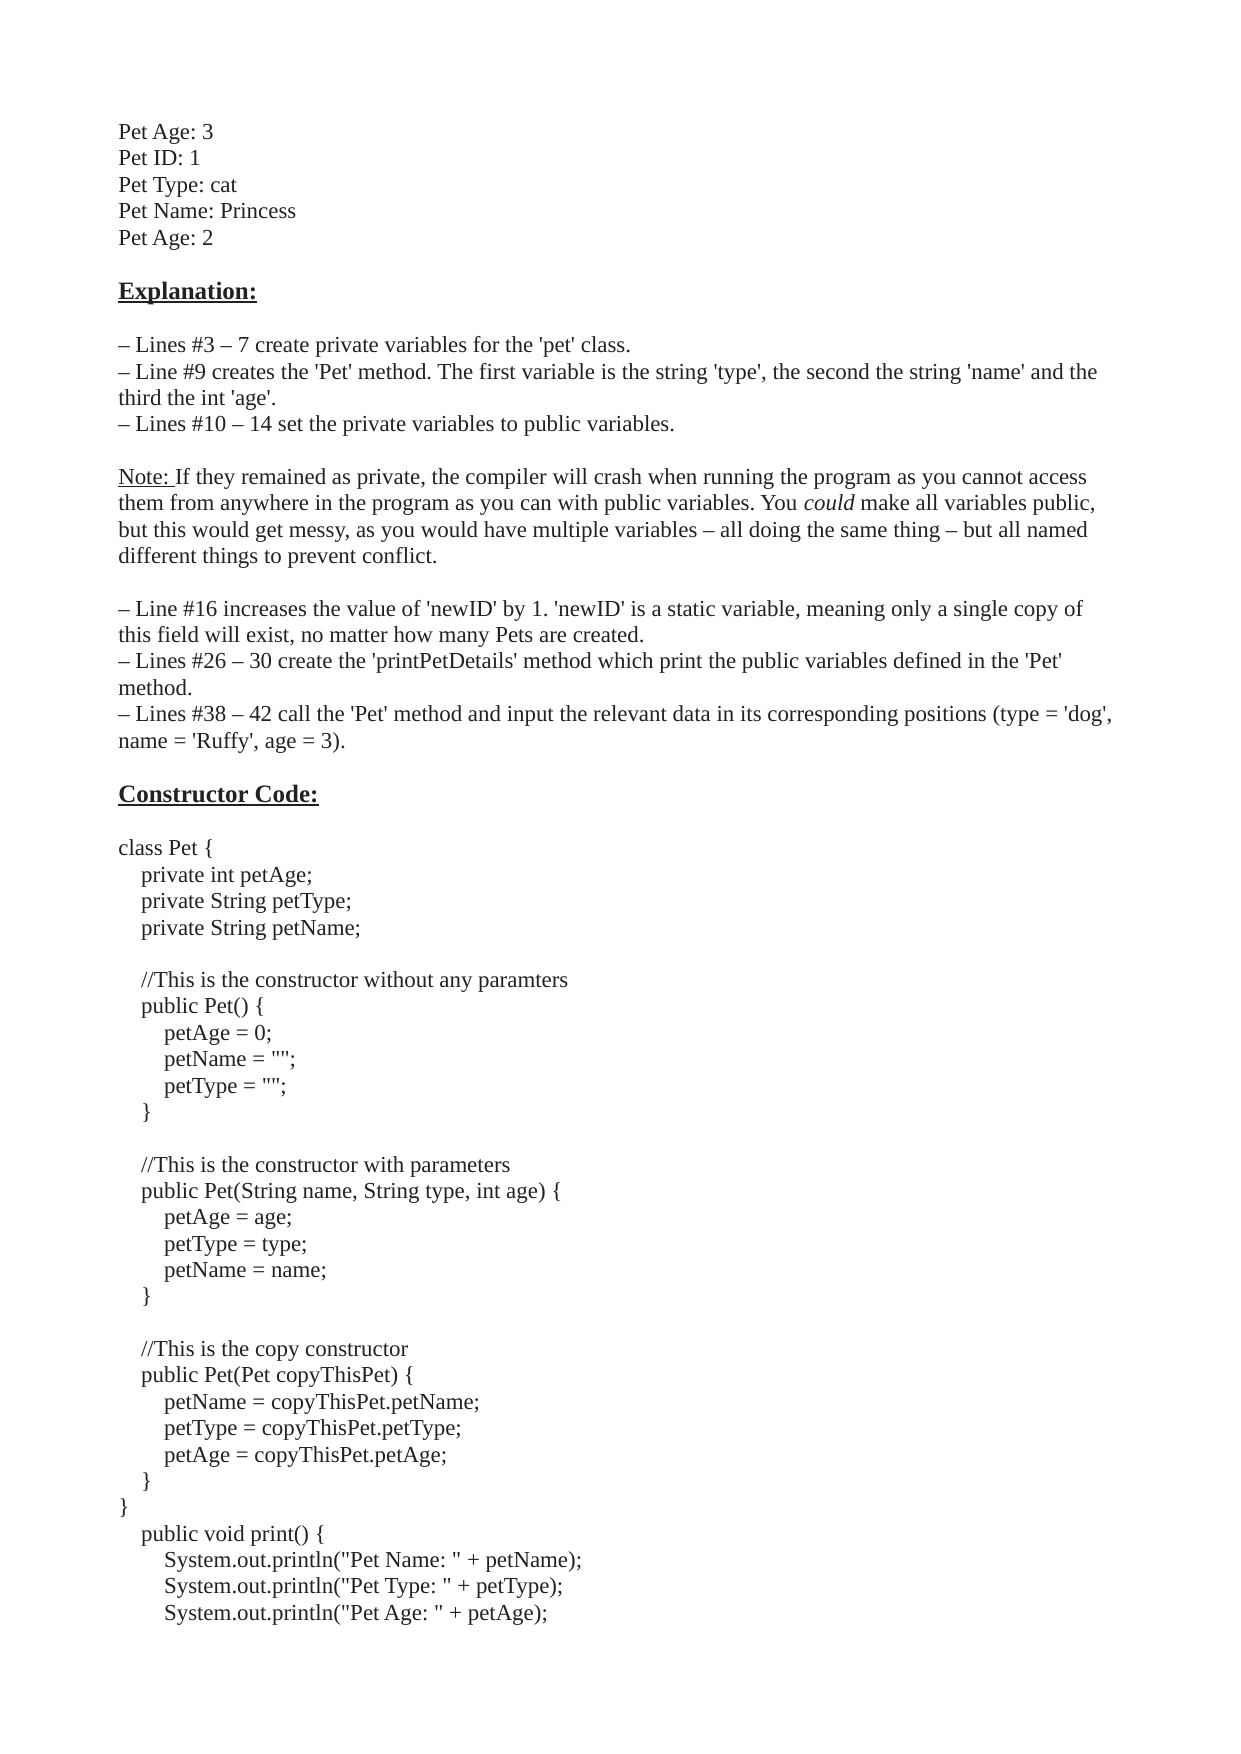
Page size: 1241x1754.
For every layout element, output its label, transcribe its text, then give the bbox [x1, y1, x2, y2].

text – Lines #38 – 42 call the 'Pet' method and input the relevant data in its corresponding positions (type = 'dog', name = 'Ruffy', age = 3). [118, 700, 1122, 753]
text public Pet(Pet copyThisPet) { [118, 1362, 1122, 1388]
text – Line #9 creates the 'Pet' method. The first variable is the string 'type', the second the string 'name' and the third the int 'age'. [118, 358, 1122, 410]
text – Lines #26 – 30 create the 'printPetDetails' method which print the public variables defined in the 'Pet' method. [118, 648, 1122, 700]
text System.out.println("Pet Name: " + petName); [118, 1546, 1122, 1572]
text Pet Name: Princess [118, 197, 1122, 223]
text petType = type; [118, 1230, 1122, 1256]
text Explanation: [118, 276, 1122, 305]
text } [118, 1493, 1122, 1520]
text Note: If they remained as private, the compiler will crash when running the program as you cannot access them from anywhere in the program as you can with public variables. You could make all variables public, but this would get messy, as you would have multiple variables – all doing the same thing – but all named different things to prevent conflict. [118, 463, 1122, 568]
text System.out.println("Pet Type: " + petType); [118, 1572, 1122, 1599]
text petAge = age; [118, 1203, 1122, 1230]
text petAge = 0; [118, 1019, 1122, 1045]
text petName = copyThisPet.petName; [118, 1388, 1122, 1414]
text System.out.println("Pet Age: " + petAge); [118, 1599, 1122, 1625]
text private int petAge; [118, 861, 1122, 887]
text } [118, 1467, 1122, 1493]
text petName = name; [118, 1256, 1122, 1282]
text petName = ""; [118, 1045, 1122, 1072]
text petAge = copyThisPet.petAge; [118, 1441, 1122, 1467]
text Pet Type: cat [118, 171, 1122, 197]
text public Pet() { [118, 993, 1122, 1019]
text – Lines #3 – 7 create private variables for the 'pet' class. [118, 331, 1122, 358]
text Pet Age: 3 [118, 118, 1122, 144]
text Constructor Code: [118, 779, 1122, 808]
text //This is the constructor without any paramters [118, 966, 1122, 993]
text Pet ID: 1 [118, 144, 1122, 171]
text } [118, 1098, 1122, 1124]
text //This is the constructor with parameters [118, 1151, 1122, 1177]
text private String petType; [118, 887, 1122, 913]
text petType = ""; [118, 1072, 1122, 1098]
text – Line #16 increases the value of 'newID' by 1. 'newID' is a static variable, meaning only a single copy of this field will exist, no matter how many Pets are created. [118, 595, 1122, 648]
text – Lines #10 – 14 set the private variables to public variables. [118, 410, 1122, 437]
text } [118, 1282, 1122, 1309]
text class Pet { [118, 834, 1122, 861]
text petType = copyThisPet.petType; [118, 1414, 1122, 1441]
text //This is the copy constructor [118, 1335, 1122, 1362]
text public Pet(String name, String type, int age) { [118, 1177, 1122, 1203]
text public void print() { [118, 1520, 1122, 1546]
text private String petName; [118, 913, 1122, 940]
text Pet Age: 2 [118, 223, 1122, 250]
